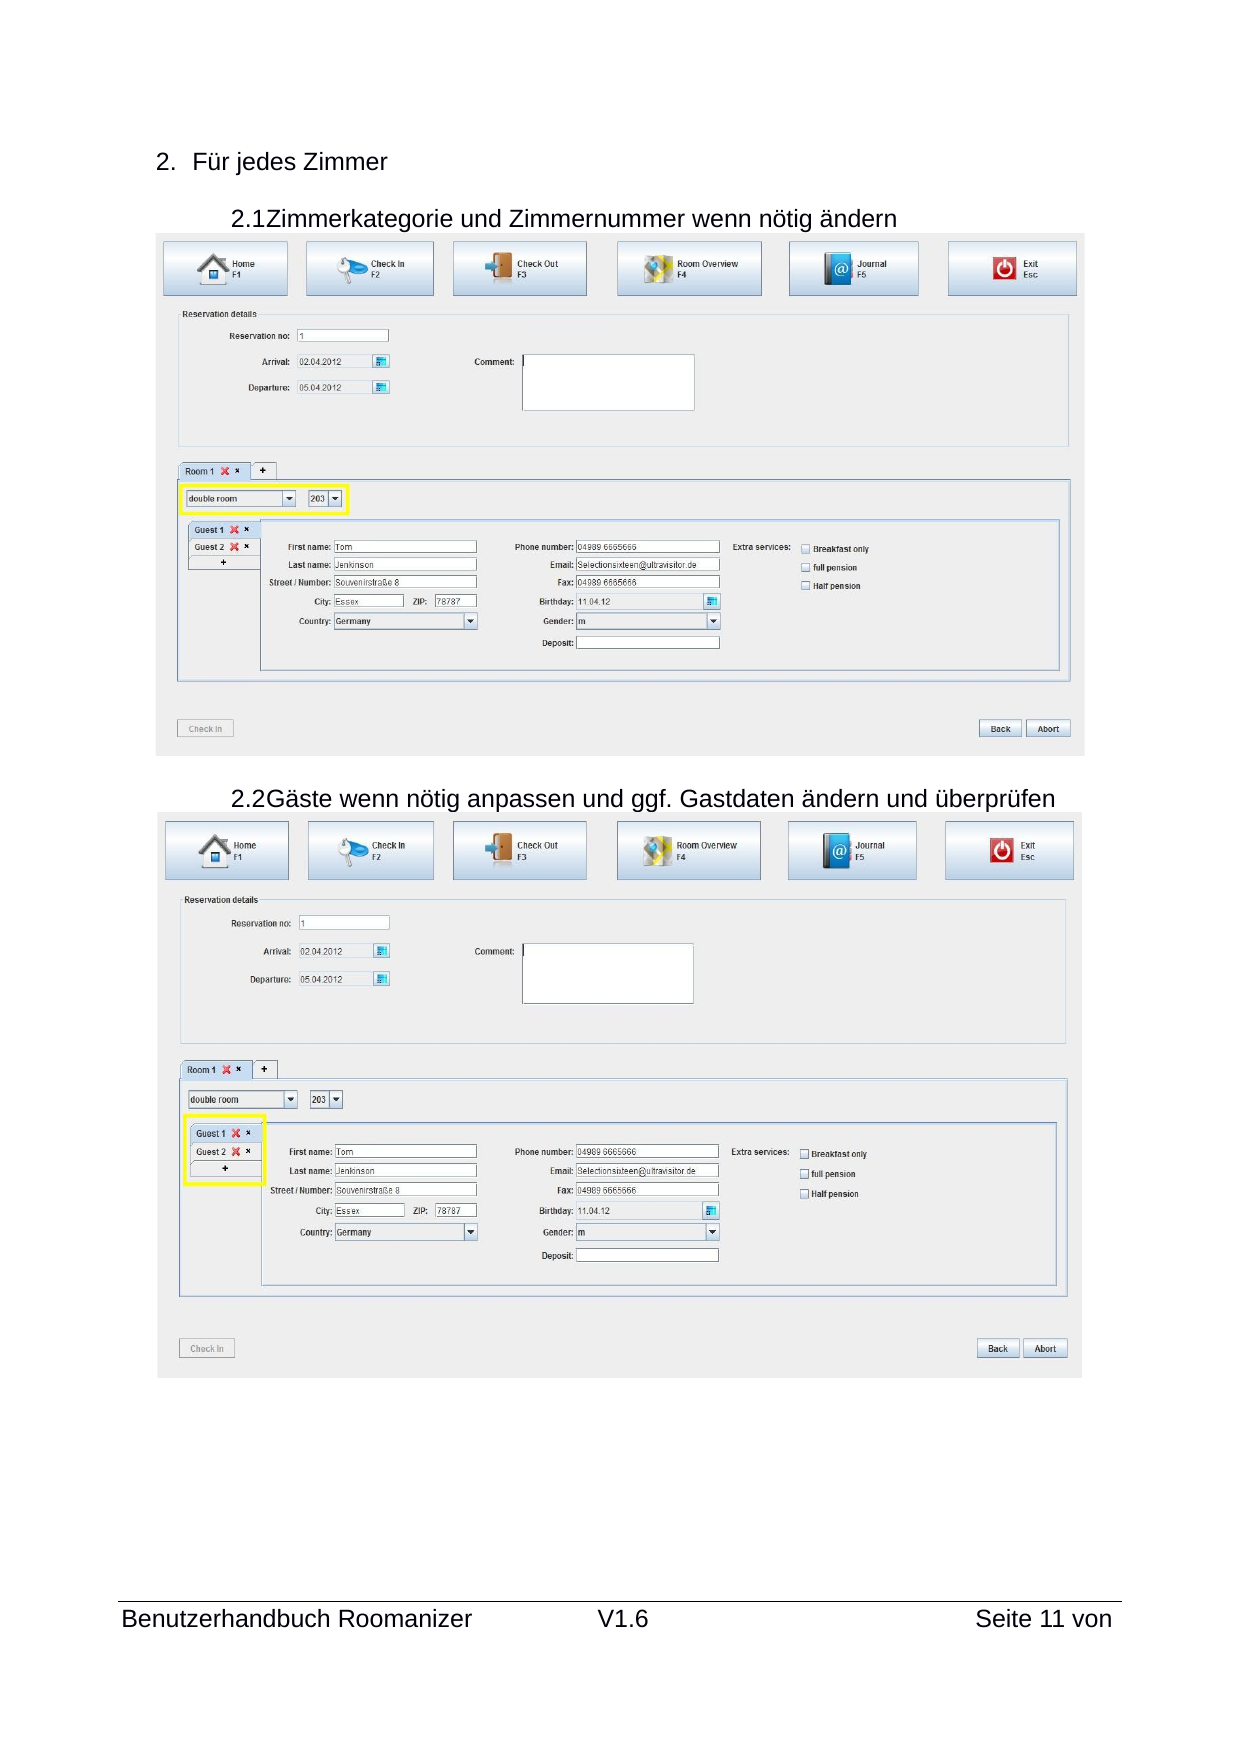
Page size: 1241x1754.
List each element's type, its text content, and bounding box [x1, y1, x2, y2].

list 2.2 Gäste wenn nötig anpassen und ggf. Gastdaten ändern und überprüfen [193, 784, 1122, 813]
picture [157, 812, 1082, 1378]
list 2.1 Zimmerkategorie und Zimmernummer wenn nötig ändern [193, 204, 1122, 233]
picture [155, 233, 1085, 756]
list Für jedes Zimmer [156, 147, 1122, 176]
